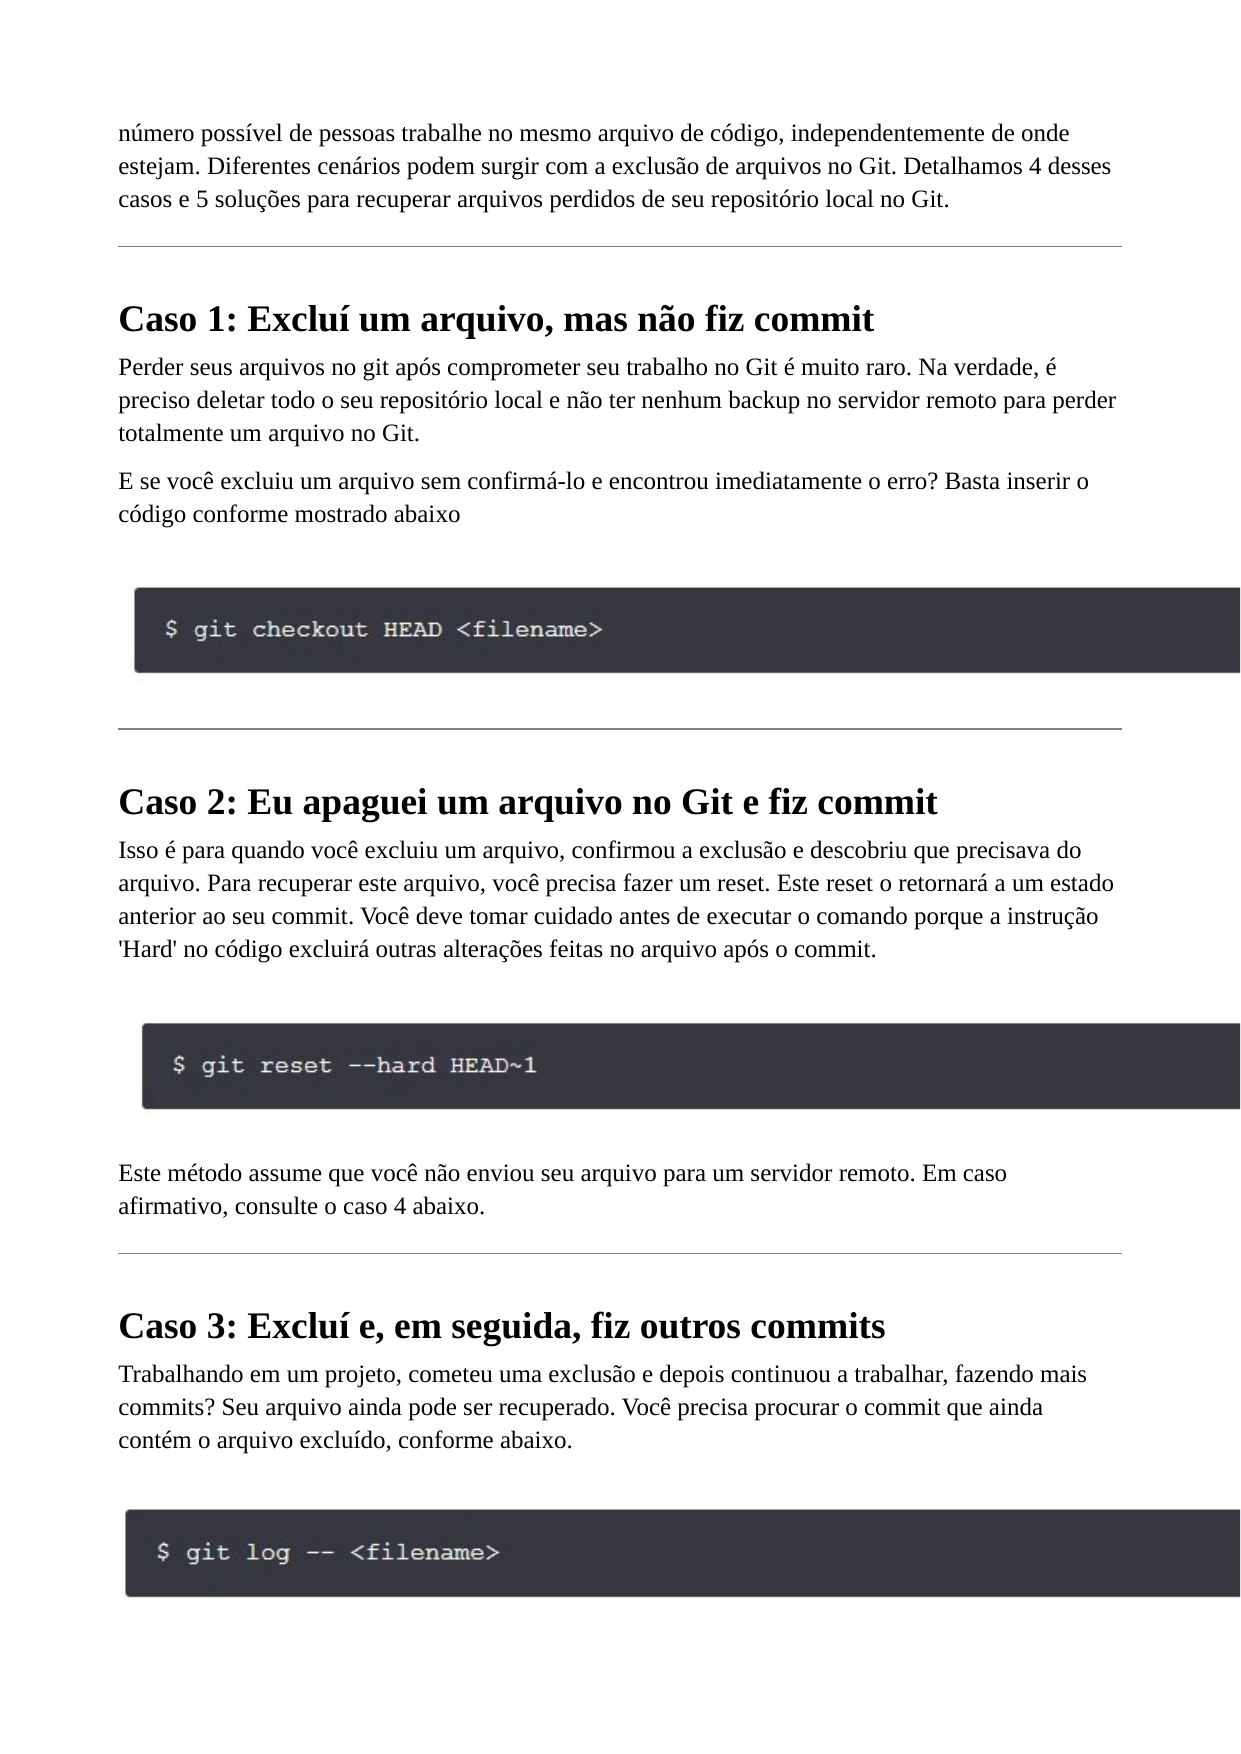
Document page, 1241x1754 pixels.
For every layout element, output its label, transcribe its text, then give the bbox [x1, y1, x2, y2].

text E se você excluiu um arquivo sem confirmá-lo e encontrou imediatamente o erro? Basta inserir o código conforme mostrado abaixo [118, 466, 1122, 528]
picture [118, 997, 1241, 1140]
text Este método assume que você não enviou seu arquivo para um servidor remoto. Em caso afirmativo, consulte o caso 4 abaixo. [118, 1158, 1122, 1220]
subtitle Caso 2: Eu apaguei um arquivo no Git e fiz commit [118, 779, 1122, 822]
subtitle Caso 3: Excluí e, em seguida, fiz outros commits [118, 1304, 1122, 1347]
text Trabalhando em um projeto, cometeu uma exclusão e depois continuou a trabalhar, fazendo mais commits? Seu arquivo ainda pode ser recuperado. Você precisa procurar o commit que ainda contém o arquivo excluído, conforme abaixo. [118, 1359, 1122, 1454]
picture [118, 1488, 1241, 1630]
text Isso é para quando você excluiu um arquivo, confirmou a exclusão e descobriu que precisava do arquivo. Para recuperar este arquivo, você precisa fazer um reset. Este reset o retornará a um estado anterior ao seu commit. Você deve tomar cuidado antes de executar o comando porque a instrução 'Hard' no código excluirá outras alterações feitas no arquivo após o commit. [118, 835, 1122, 963]
subtitle Caso 1: Excluí um arquivo, mas não fiz commit [118, 297, 1122, 340]
text Perder seus arquivos no git após comprometer seu trabalho no Git é muito raro. Na verdade, é preciso deletar todo o seu repositório local e não ter nenhum backup no servidor remoto para perder totalmente um arquivo no Git. [118, 352, 1122, 447]
picture [118, 562, 1241, 696]
text número possível de pessoas trabalhe no mesmo arquivo de código, independentemente de onde estejam. Diferentes cenários podem surgir com a exclusão de arquivos no Git. Detalhamos 4 desses casos e 5 soluções para recuperar arquivos perdidos de seu repositório local no Git. [118, 118, 1122, 213]
